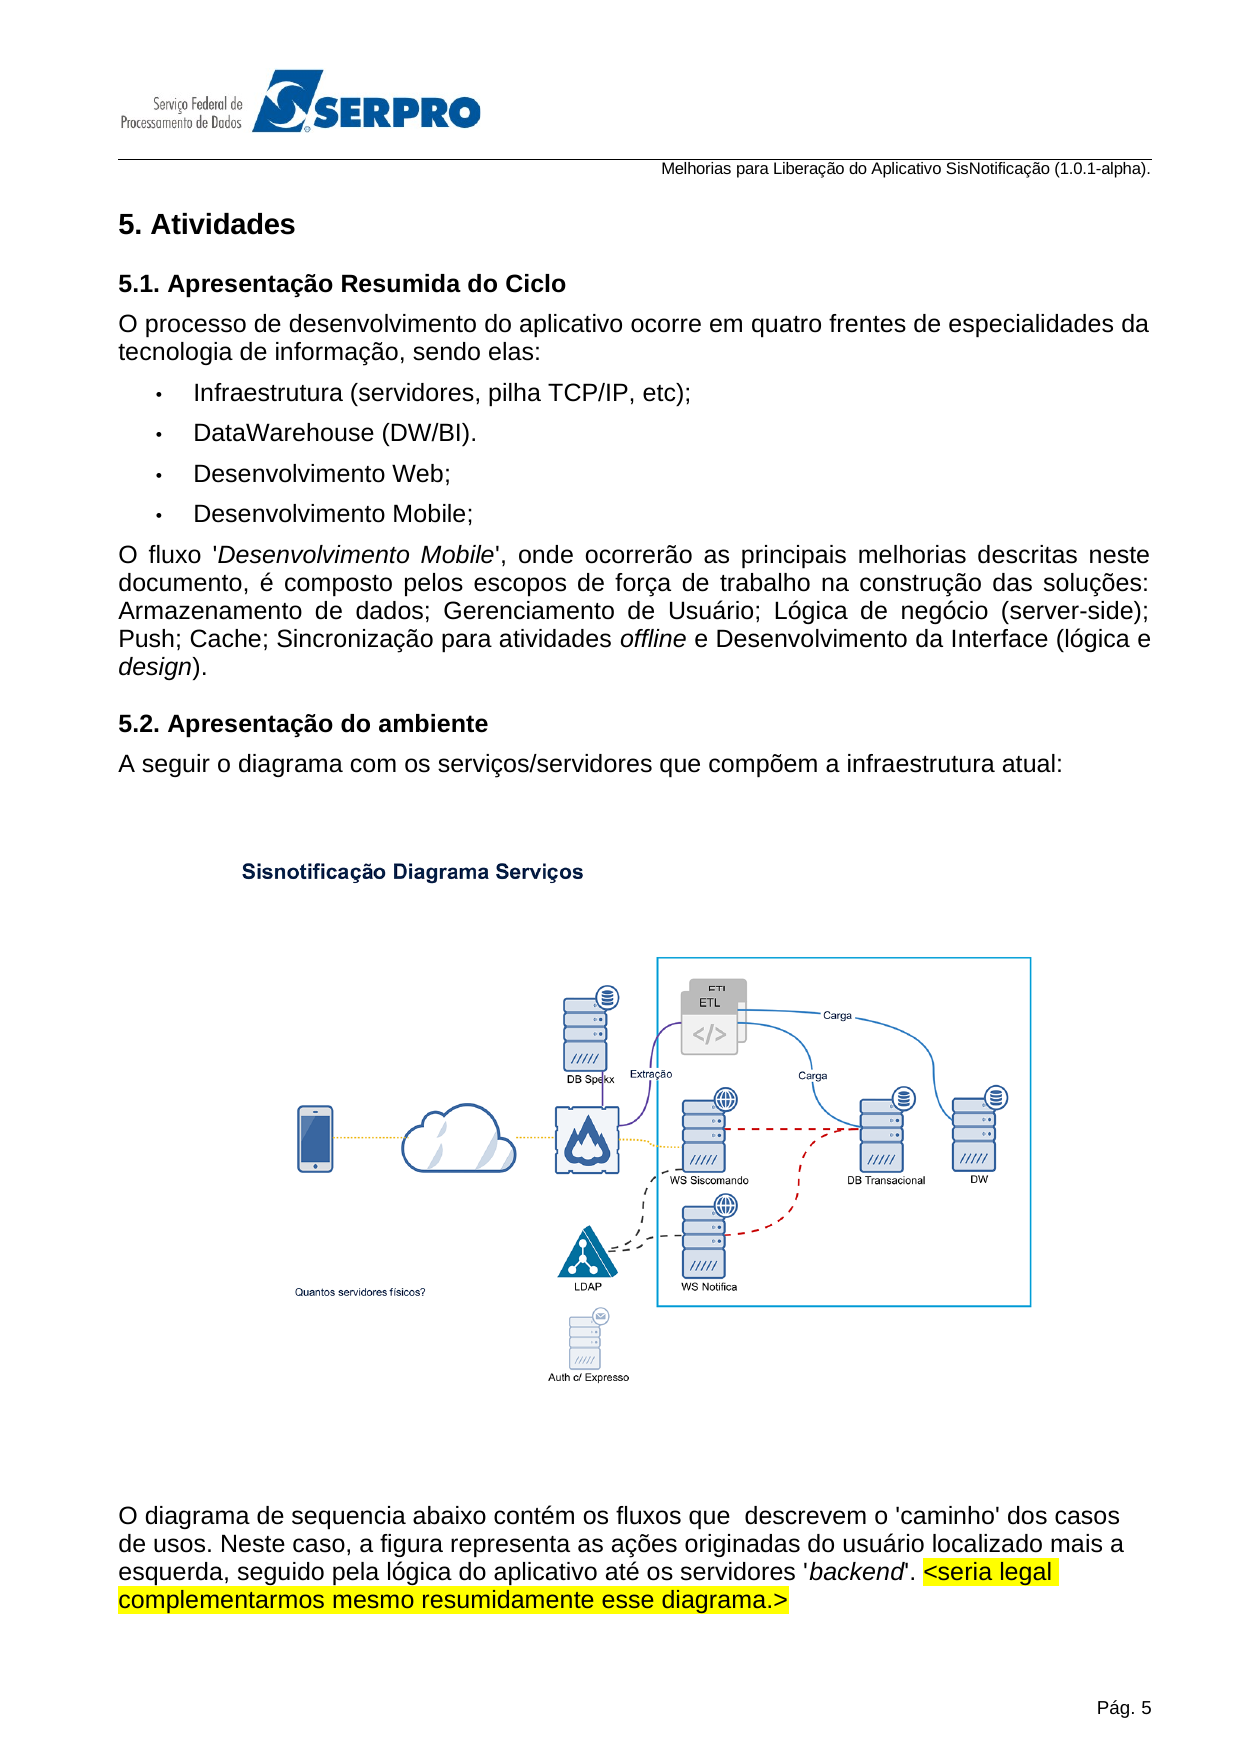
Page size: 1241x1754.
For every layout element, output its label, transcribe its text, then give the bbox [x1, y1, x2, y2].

picture [121, 68, 481, 133]
subtitle Atividades [118, 208, 1152, 241]
list Desenvolvimento Mobile; [156, 500, 1152, 528]
text O processo de desenvolvimento do aplicativo ocorre em quatro frentes de especialidades da tecnologia de informação, sendo elas: [118, 310, 1152, 366]
table_cell [118, 1422, 1152, 1462]
table_header [118, 831, 1152, 1422]
subtitle Apresentação Resumida do Ciclo [118, 270, 1152, 298]
list Infraestrutura (servidores, pilha TCP/IP, etc); [156, 379, 1152, 407]
text O fluxo 'Desenvolvimento Mobile', onde ocorrerão as principais melhorias descritas neste documento, é composto pelos escopos de força de trabalho na construção das soluções: Armazenamento de dados; Gerenciamento de Usuário; Lógica de negócio (server-side); Push; Cache; Sincronização para atividades offline e Desenvolvimento da Interface (lógica e design). [118, 541, 1152, 681]
text O diagrama de sequencia abaixo contém os fluxos que descrevem o 'caminho' dos casos de usos. Neste caso, a figura representa as ações originadas do usuário localizado mais a esquerda, seguido pela lógica do aplicativo até os servidores 'backend'. <seria legal complementarmos mesmo resumidamente esse diagrama.> [118, 1502, 1152, 1614]
subtitle Apresentação do ambiente [118, 710, 1152, 738]
picture [190, 836, 1080, 1417]
list Desenvolvimento Web; [156, 460, 1152, 488]
text A seguir o diagrama com os serviços/servidores que compõem a infraestrutura atual: [118, 750, 1152, 778]
list DataWarehouse (DW/BI). [156, 419, 1152, 447]
